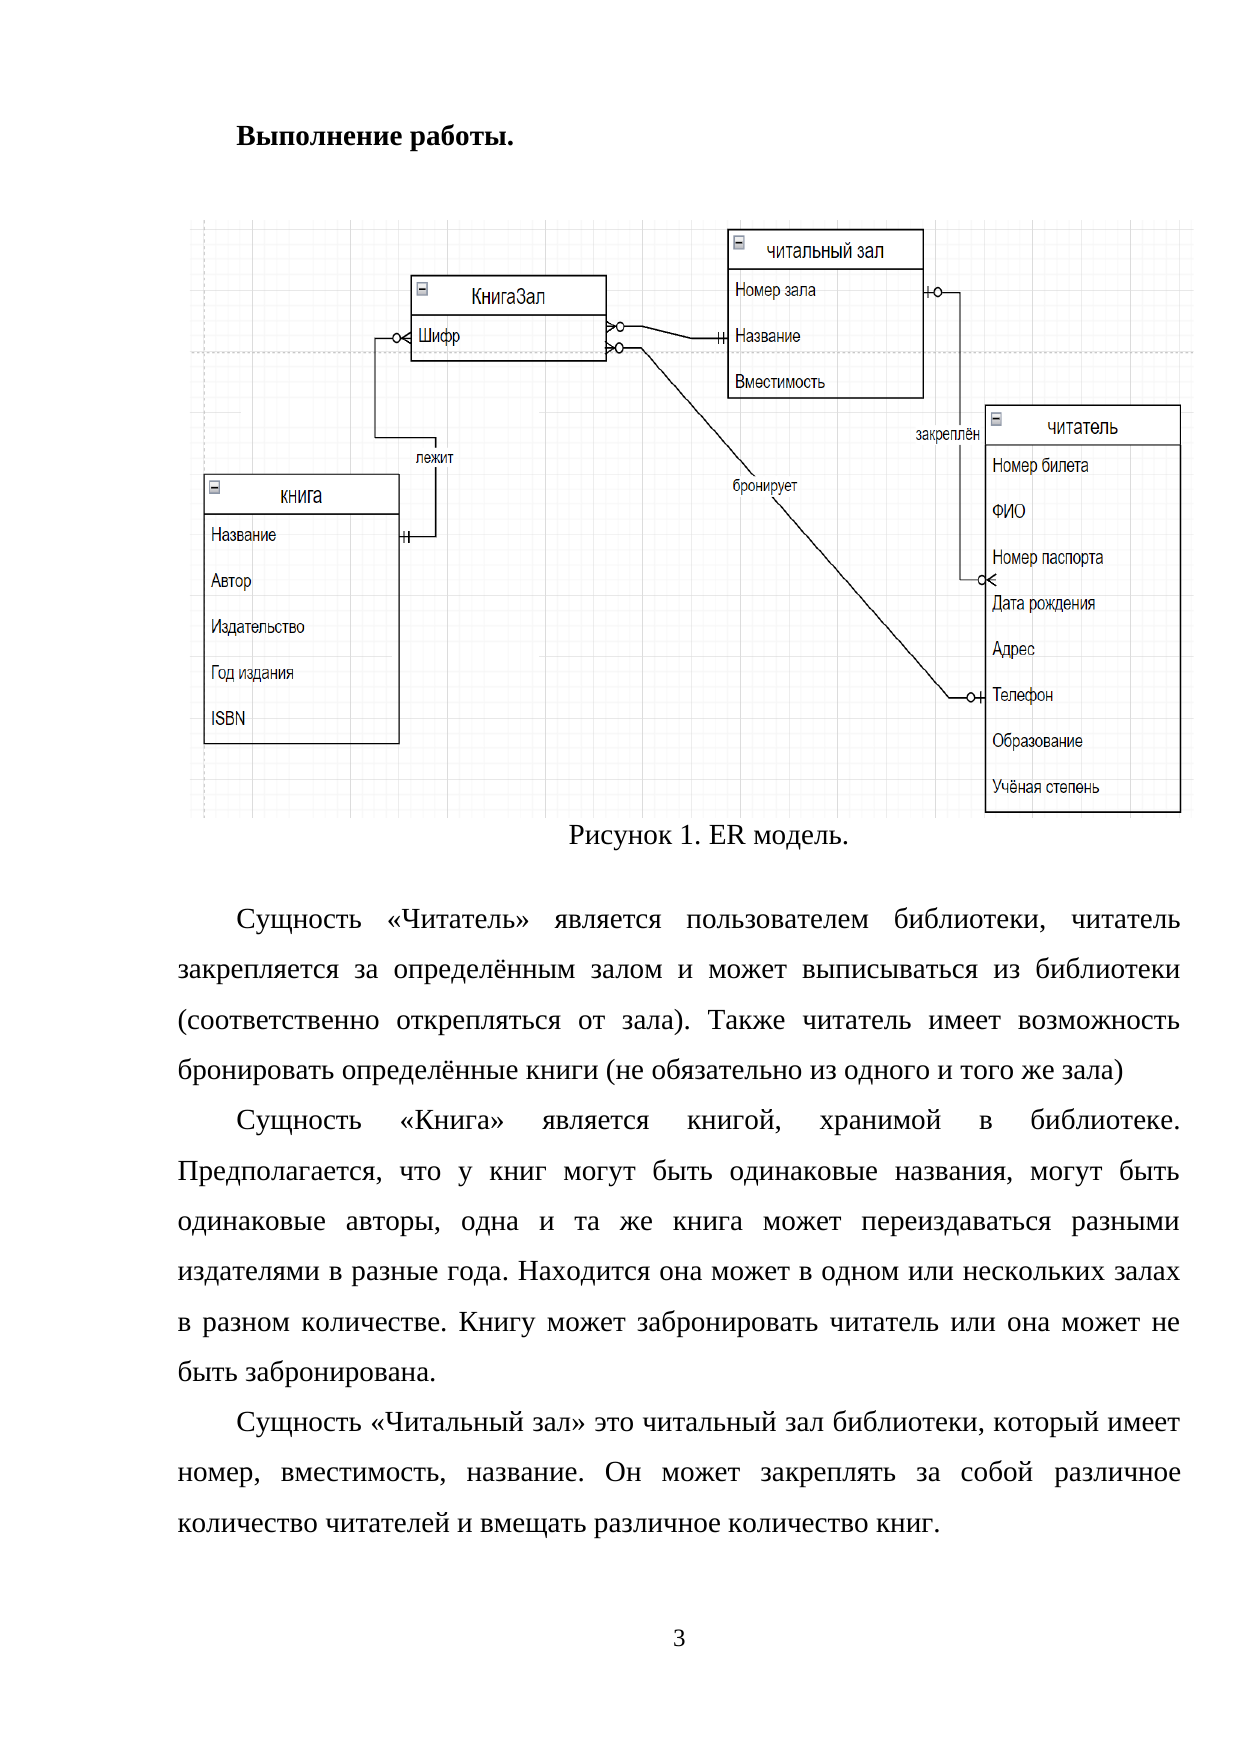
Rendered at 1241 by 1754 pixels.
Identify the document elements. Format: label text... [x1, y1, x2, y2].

text Сущность «Читальный зал» это читальный зал библиотеки, который имеет номер, вместимость, название. Он может закреплять за собой различное количество читателей и вмещать различное количество книг. [177, 1404, 1181, 1538]
text Сущность «Книга» является книгой, хранимой в библиотеке. Предполагается, что у книг могут быть одинаковые названия, могут быть одинаковые авторы, одна и та же книга может переиздаваться разными издателями в разные года. Находится она может в одном или нескольких залах в разном количестве. Книгу может забронировать читатель или она может не быть забронирована. [177, 1102, 1181, 1387]
text Выполнение работы. [177, 118, 1181, 152]
text Сущность «Читатель» является пользователем библиотеки, читатель закрепляется за определённым залом и может выписываться из библиотеки (соответственно открепляться от зала). Также читатель имеет возможность бронировать определённые книги (не обязательно из одного и того же зала) [177, 901, 1181, 1086]
text Рисунок 1. ER модель. [177, 219, 1181, 851]
